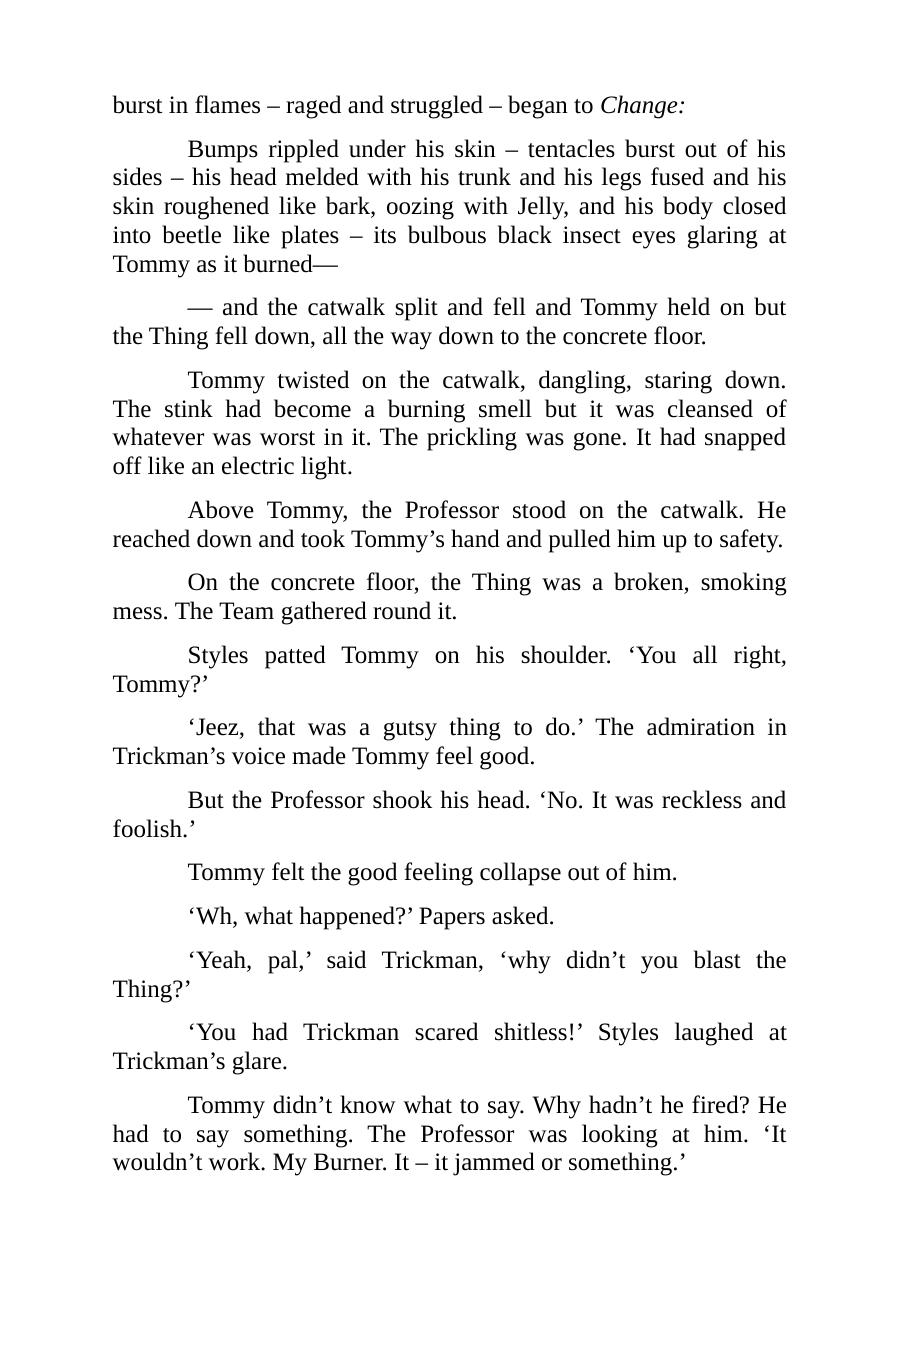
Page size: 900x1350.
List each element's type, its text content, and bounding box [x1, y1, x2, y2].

text On the concrete floor, the Thing was a broken, smoking mess. The Team gathered round it. [112, 567, 787, 625]
text ‘Yeah, pal,’ said Trickman, ‘why didn’t you blast the Thing?’ [112, 945, 787, 1002]
text Tommy twisted on the catwalk, dangling, staring down. The stink had become a burning smell but it was cleansed of whatever was worst in it. The prickling was gone. It had snapped off like an electric light. [112, 365, 787, 480]
text Tommy didn’t know what to say. Why hadn’t he fired? He had to say something. The Professor was looking at him. ‘It wouldn’t work. My Burner. It – it jammed or something.’ [112, 1090, 787, 1176]
text burst in flames – raged and struggled – began to Change: [112, 90, 787, 119]
text ‘Jeez, that was a gutsy thing to do.’ The admiration in Trickman’s voice made Tommy feel good. [112, 712, 787, 770]
text Bumps rippled under his skin – tentacles burst out of his sides – his head melded with his trunk and his legs fused and his skin roughened like bark, oozing with Jelly, and his body closed into beetle like plates – its bulbous black insect eyes glaring at Tommy as it burned— [112, 134, 787, 277]
text — and the catwalk split and fell and Tommy held on but the Thing fell down, all the way down to the concrete floor. [112, 292, 787, 350]
text Tommy felt the good feeling collapse out of him. [112, 857, 787, 886]
text Styles patted Tommy on his shoulder. ‘You all right, Tommy?’ [112, 640, 787, 697]
text ‘Wh, what happened?’ Papers asked. [112, 901, 787, 930]
text Above Tommy, the Professor stood on the catwalk. He reached down and took Tommy’s hand and pulled him up to safety. [112, 495, 787, 552]
text But the Professor shook his head. ‘No. It was reckless and foolish.’ [112, 785, 787, 842]
text ‘You had Trickman scared shitless!’ Styles laughed at Trickman’s glare. [112, 1017, 787, 1075]
